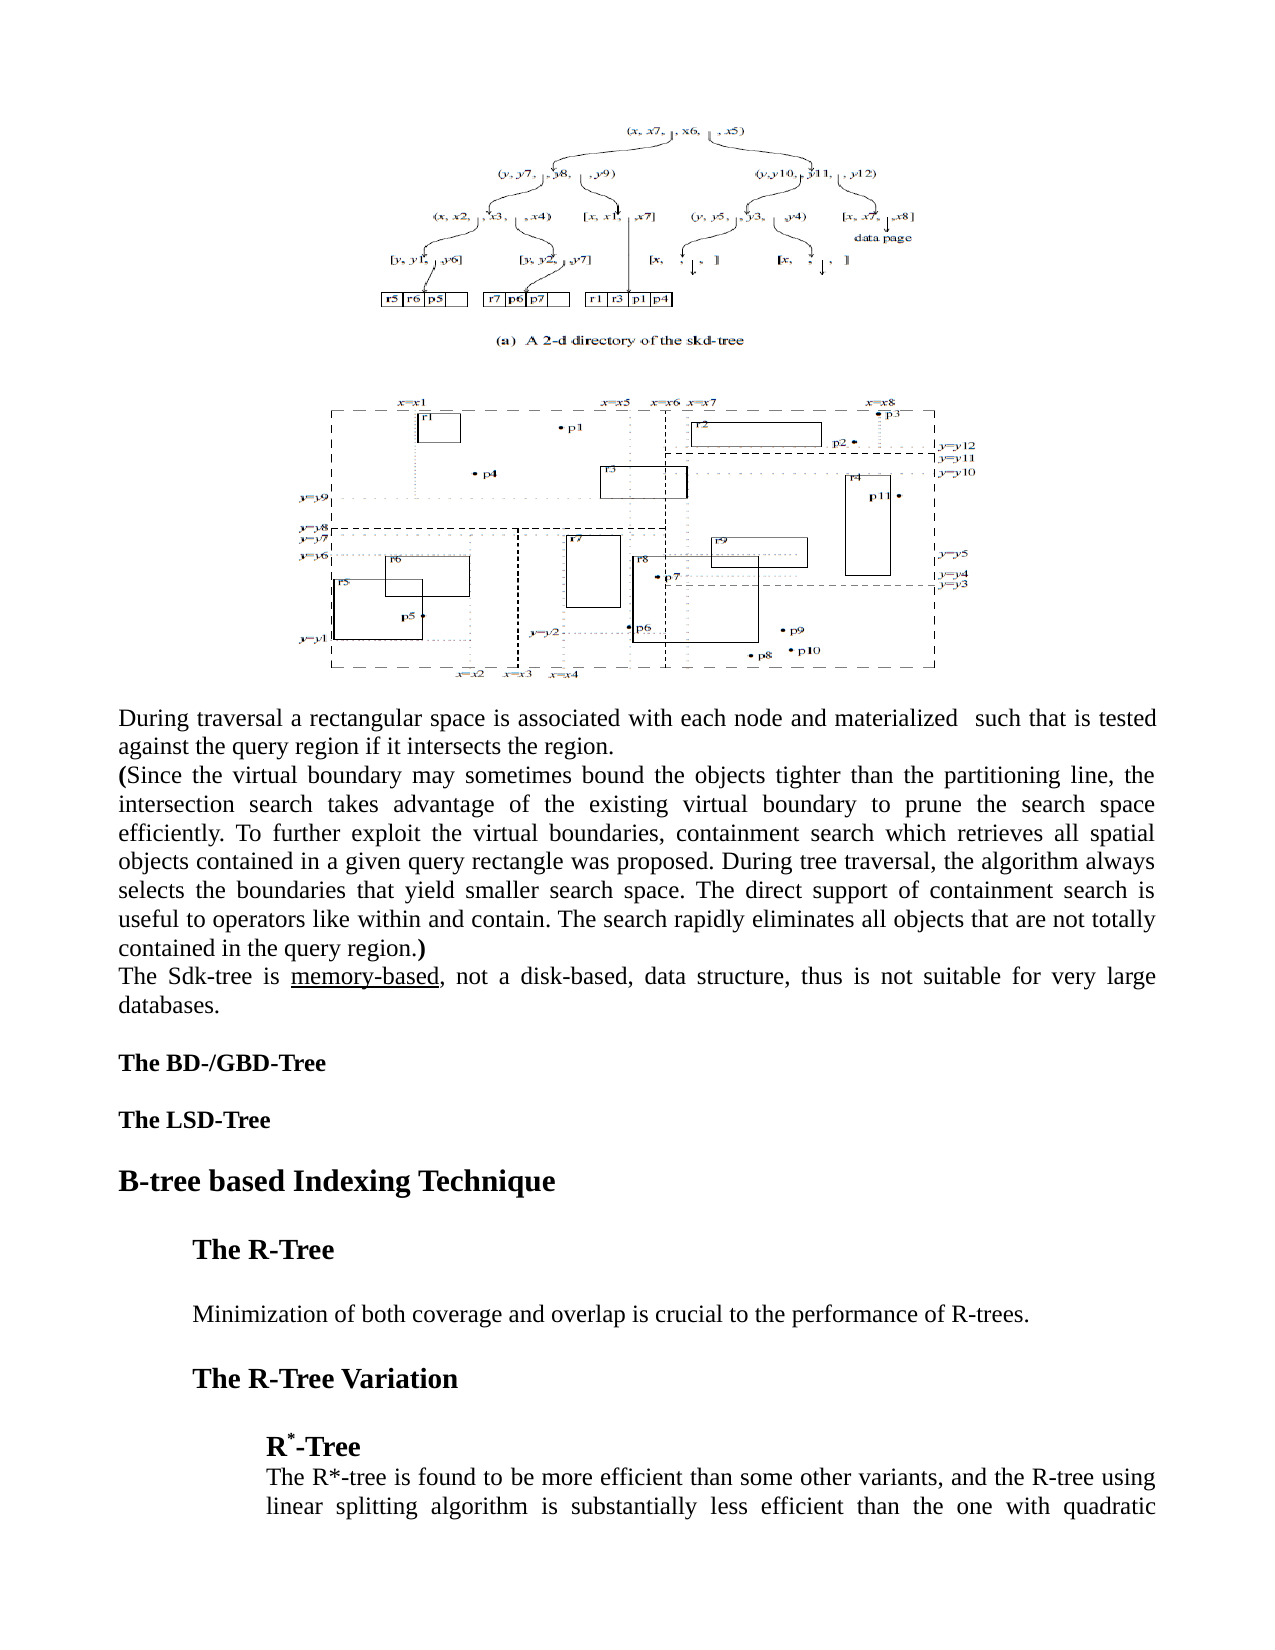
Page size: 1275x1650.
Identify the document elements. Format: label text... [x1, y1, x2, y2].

picture [296, 118, 979, 690]
text During traversal a rectangular space is associated with each node and materialized such that is tested against the query region if it intersects the region. [118, 703, 1157, 760]
text R*-Tree [266, 1429, 1157, 1462]
text The Sdk-tree is memory-based, not a disk-based, data structure, thus is not suitable for very large databases. [118, 961, 1157, 1019]
text The R*-tree is found to be more efficient than some other variants, and the R-tree using linear splitting algorithm is substantially less efficient than the one with quadratic [266, 1462, 1157, 1520]
text Minimization of both coverage and overlap is crucial to the performance of R-trees. [118, 1299, 1157, 1328]
text B-tree based Indexing Technique [118, 1163, 1157, 1199]
text (Since the virtual boundary may sometimes bound the objects tighter than the partitioning line, the intersection search takes advantage of the existing virtual boundary to prune the search space efficiently. To further exploit the virtual boundaries, containment search which retrieves all spatial objects contained in a given query rectangle was proposed. During tree traversal, the algorithm always selects the boundaries that yield smaller search space. The direct support of containment search is useful to operators like within and contain. The search rapidly eliminates all objects that are not totally contained in the query region.) [118, 760, 1157, 961]
text The R-Tree Variation [192, 1362, 1157, 1395]
text The BD-/GBD-Tree [118, 1048, 1157, 1076]
text The LSD-Tree [118, 1105, 1157, 1134]
text The R-Tree [192, 1232, 1157, 1266]
